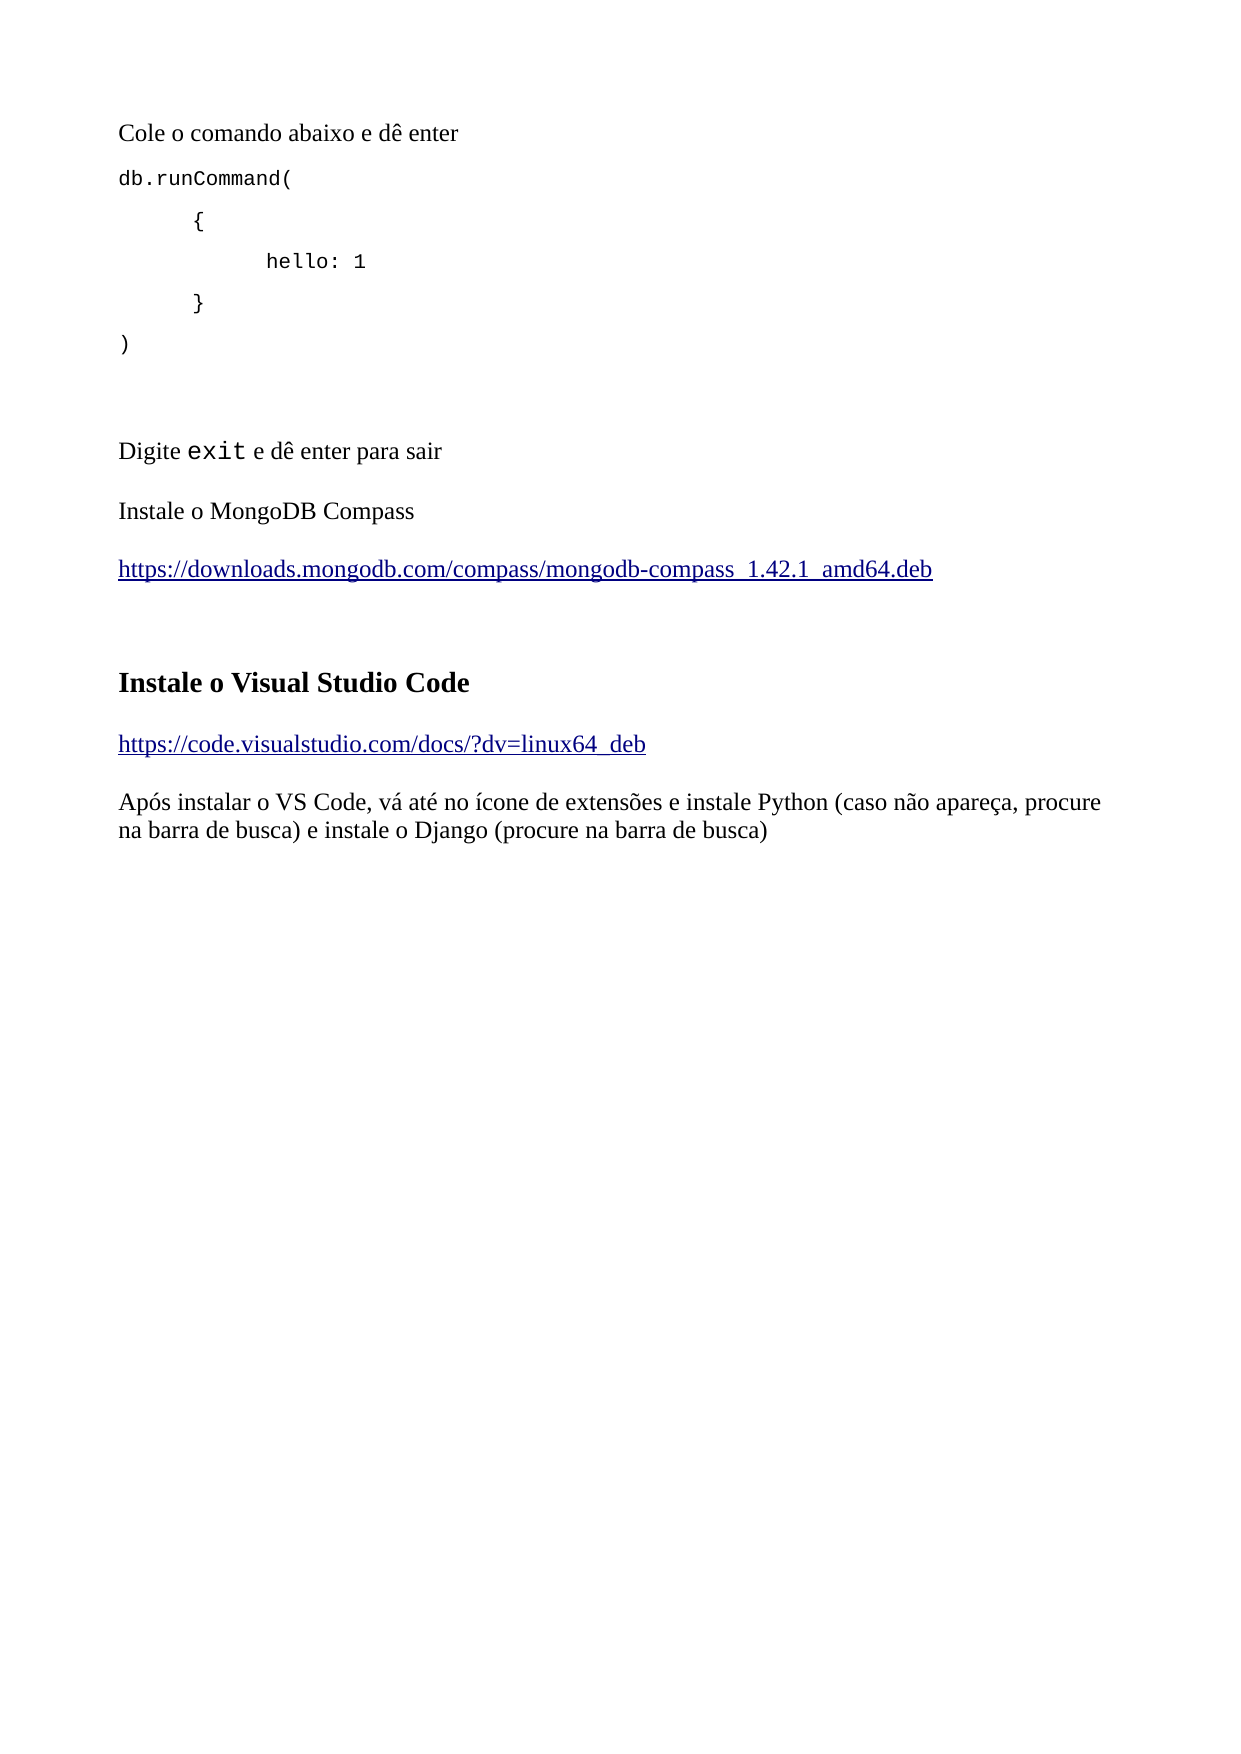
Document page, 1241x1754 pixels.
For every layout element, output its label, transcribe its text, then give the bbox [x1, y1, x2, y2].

text db.runCommand( [118, 176, 286, 188]
text { [118, 218, 197, 229]
text { [197, 218, 1122, 229]
text Após instalar o VS Code, vá até no ícone de extensões e instale Python (caso não apareça, procure na barra de busca) e instale o Django (procure na barra de busca) [118, 787, 1122, 844]
text db.runCommand( [285, 176, 1122, 188]
text Instale o Visual Studio Code [118, 666, 1122, 699]
text ) [125, 341, 1122, 353]
text Cole o comando abaixo e dê enter [118, 118, 1122, 147]
text hello: 1 [118, 259, 1122, 271]
text } [118, 300, 1122, 312]
text ) [118, 341, 125, 353]
text Instale o MongoDB Compass [118, 496, 1122, 525]
text https://downloads.mongodb.com/compass/mongodb-compass_1.42.1_amd64.deb [118, 554, 1122, 583]
text https://code.visualstudio.com/docs/?dv=linux64_deb [118, 729, 1122, 757]
text Digite exit e dê enter para sair [118, 436, 1122, 467]
